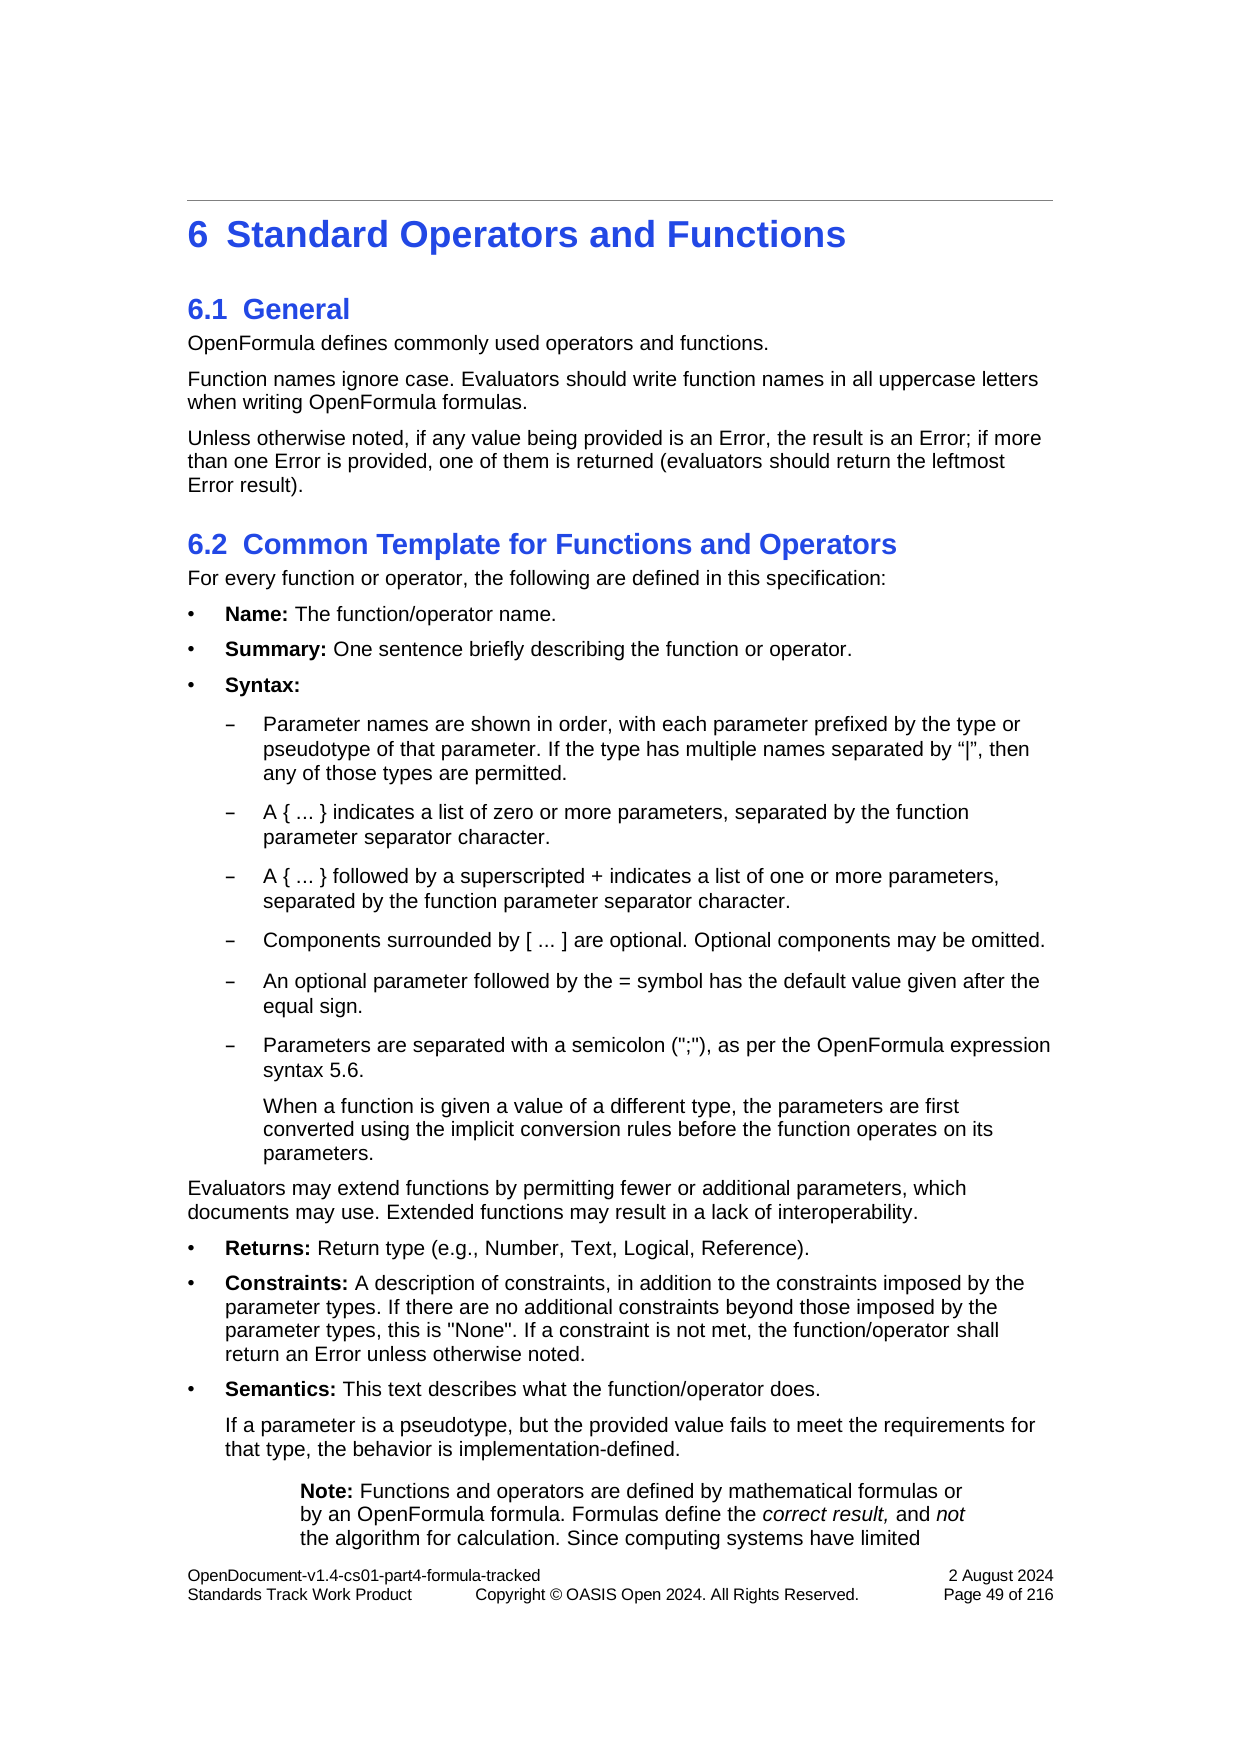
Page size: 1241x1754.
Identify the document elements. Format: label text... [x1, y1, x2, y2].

list Components surrounded by [ ... ] are optional. Optional components may be omitted. [225, 925, 1053, 954]
subtitle Standard Operators and Functions [187, 201, 1053, 256]
list Constraints: A description of constraints, in addition to the constraints imposed by the parameter types. If there are no additional constraints beyond those imposed by the parameter types, this is "None". If a constraint is not met, the function/operator shall return an Error unless otherwise noted. [187, 1272, 1053, 1366]
list When a function is given a value of a different type, the parameters are first converted using the implicit conversion rules before the function operates on its parameters. [225, 1094, 1053, 1165]
list Syntax: [187, 673, 1053, 697]
list A { ... } indicates a list of zero or more parameters, separated by the function parameter separator character. [225, 797, 1053, 849]
text Evaluators may extend functions by permitting fewer or additional parameters, which documents may use. Extended functions may result in a lack of interoperability. [187, 1177, 1053, 1224]
subtitle Common Template for Functions and Operators [187, 528, 1053, 561]
subtitle General [187, 293, 1053, 326]
list Returns: Return type (e.g., Number, Text, Logical, Reference). [187, 1236, 1053, 1259]
text For every function or operator, the following are defined in this specification: [187, 567, 1053, 590]
list Name: The function/operator name. [187, 602, 1053, 626]
list An optional parameter followed by the = symbol has the default value given after the equal sign. [225, 966, 1053, 1018]
list If a parameter is a pseudotype, but the provided value fails to meet the requirements for that type, the behavior is implementation-defined. [187, 1413, 1053, 1461]
list Note: Functions and operators are defined by mathematical formulas or by an OpenFormula formula. Formulas define the correct result, and not the algorithm for calculation. Since computing systems have limited [262, 1479, 978, 1550]
text Function names ignore case. Evaluators should write function names in all uppercase letters when writing OpenFormula formulas. [187, 367, 1053, 414]
list Semantics: This text describes what the function/operator does. [187, 1378, 1053, 1401]
list A { ... } followed by a superscripted + indicates a list of one or more parameters, separated by the function parameter separator character. [225, 861, 1053, 913]
text OpenFormula defines commonly used operators and functions. [187, 332, 1053, 355]
list Parameter names are shown in order, with each parameter prefixed by the type or pseudotype of that parameter. If the type has multiple names separated by “|”, then any of those types are permitted. [225, 709, 1053, 785]
list Parameters are separated with a semicolon (";"), as per the OpenFormula expression syntax 5.6. [225, 1030, 1053, 1082]
text Unless otherwise noted, if any value being provided is an Error, the result is an Error; if more than one Error is provided, one of them is returned (evaluators should return the leftmost Error result). [187, 426, 1053, 497]
list Summary: One sentence briefly describing the function or operator. [187, 638, 1053, 661]
